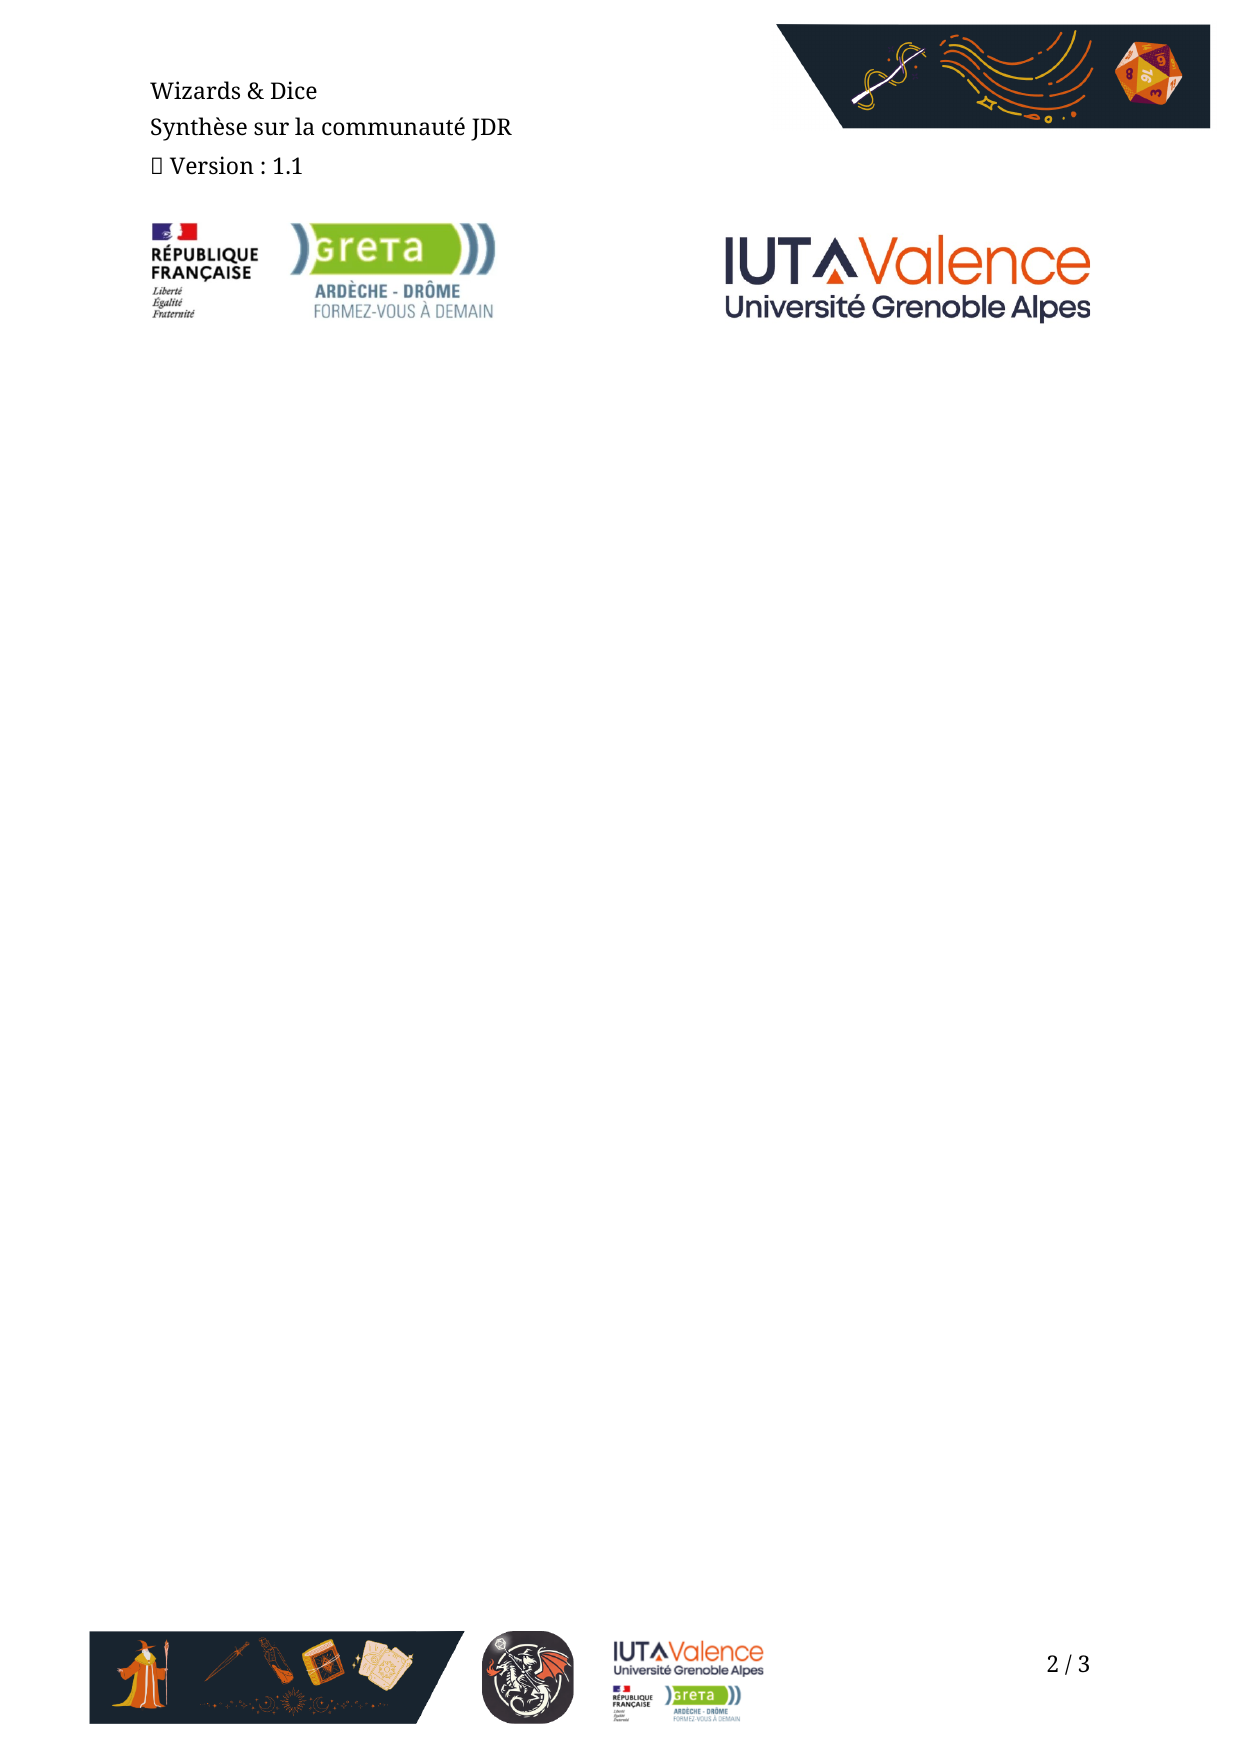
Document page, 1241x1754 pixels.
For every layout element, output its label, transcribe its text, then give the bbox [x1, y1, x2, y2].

picture [150, 221, 498, 321]
picture [771, 21, 1218, 131]
picture [721, 232, 1091, 324]
text 🔄 Version : 1.1 [150, 150, 1090, 181]
picture [81, 1620, 788, 1733]
